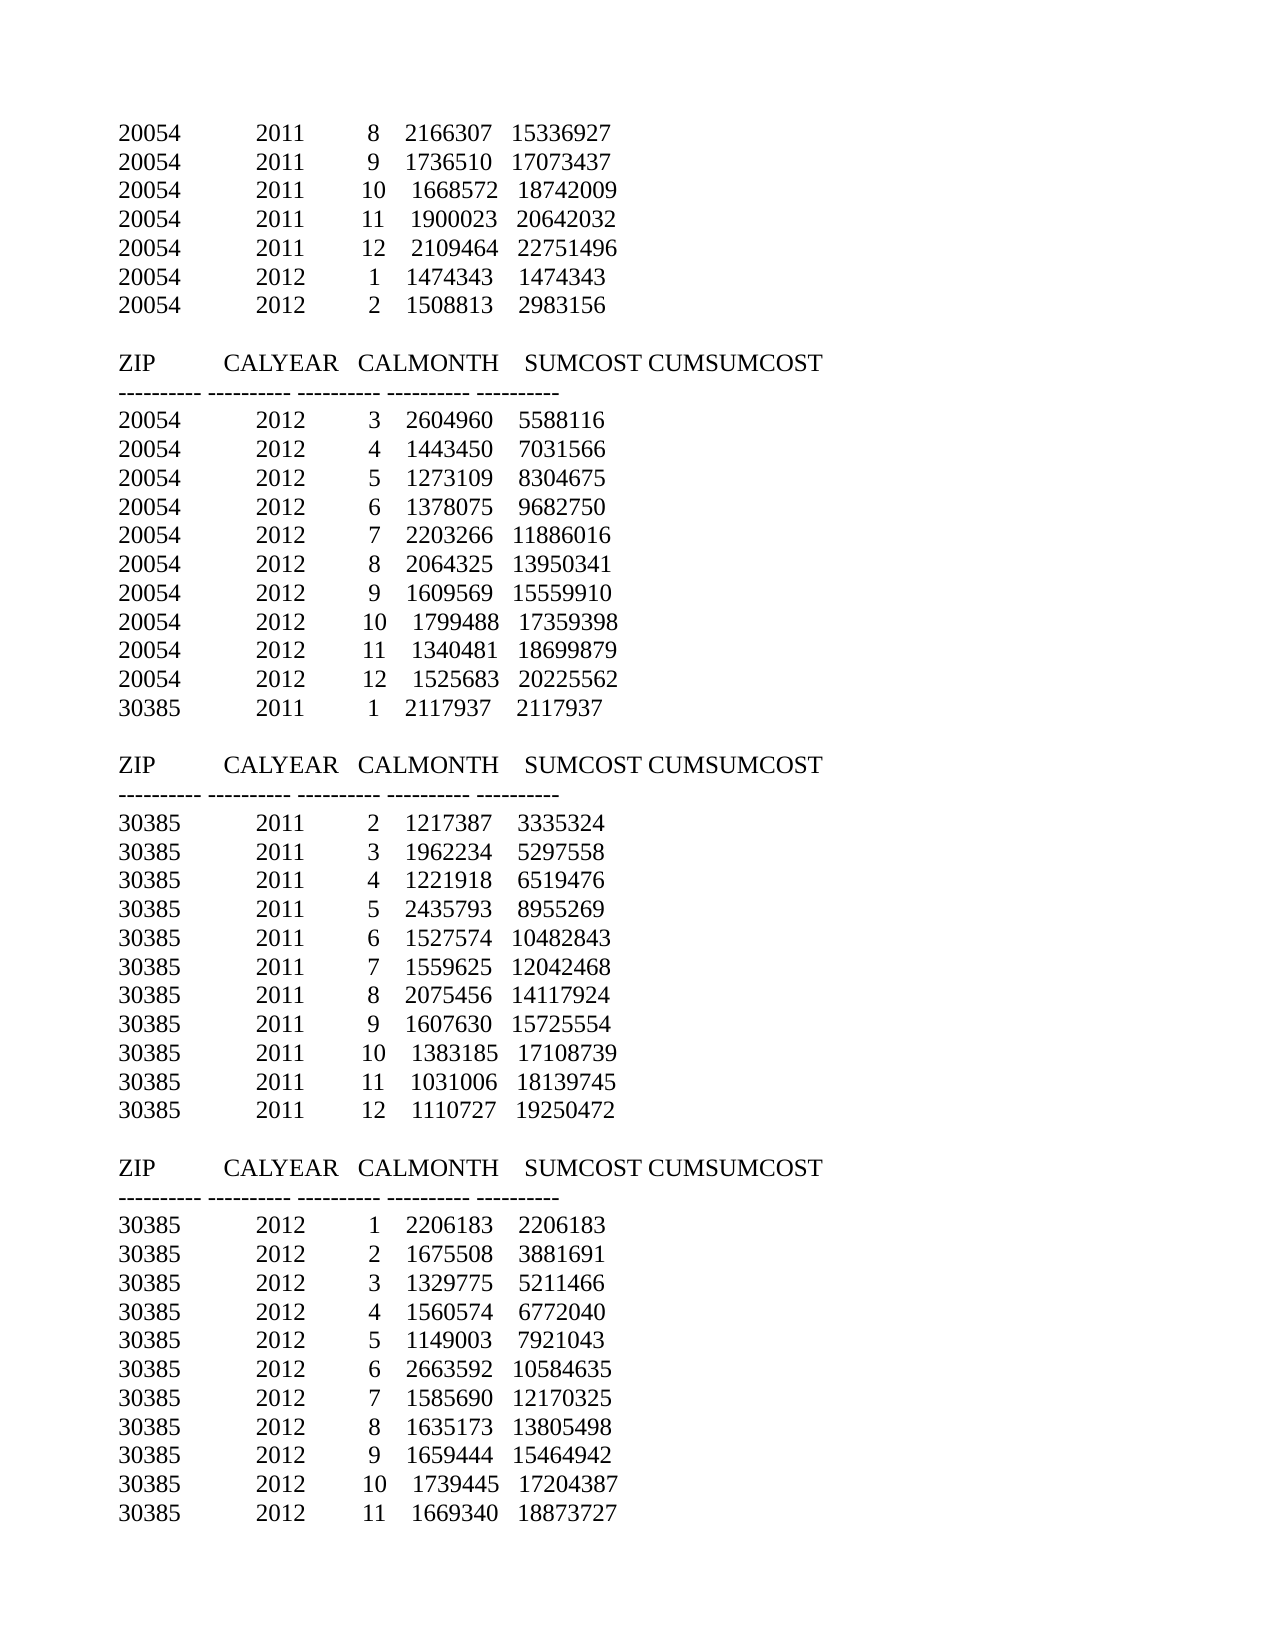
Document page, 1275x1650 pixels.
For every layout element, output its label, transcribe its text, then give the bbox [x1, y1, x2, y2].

text 30385 2011 7 1559625 12042468 [118, 952, 1157, 981]
text 20054 2012 6 1378075 9682750 [118, 492, 1157, 521]
text 20054 2012 4 1443450 7031566 [118, 434, 1157, 463]
text 30385 2011 5 2435793 8955269 [118, 894, 1157, 923]
text 30385 2012 5 1149003 7921043 [118, 1326, 1157, 1354]
text ZIP CALYEAR CALMONTH SUMCOST CUMSUMCOST [118, 1153, 1157, 1182]
text 30385 2012 11 1669340 18873727 [118, 1498, 1157, 1527]
text 30385 2012 4 1560574 6772040 [118, 1297, 1157, 1326]
text ---------- ---------- ---------- ---------- ---------- [118, 779, 1157, 808]
text 30385 2012 3 1329775 5211466 [118, 1268, 1157, 1297]
text 30385 2011 8 2075456 14117924 [118, 981, 1157, 1009]
text 20054 2012 3 2604960 5588116 [118, 406, 1157, 434]
text 20054 2012 7 2203266 11886016 [118, 521, 1157, 549]
text 30385 2011 1 2117937 2117937 [118, 693, 1157, 722]
text 30385 2012 6 2663592 10584635 [118, 1354, 1157, 1383]
text 30385 2012 10 1739445 17204387 [118, 1469, 1157, 1498]
text 20054 2011 8 2166307 15336927 [118, 118, 1157, 147]
text 20054 2011 11 1900023 20642032 [118, 204, 1157, 233]
text 20054 2011 10 1668572 18742009 [118, 176, 1157, 204]
text 30385 2012 8 1635173 13805498 [118, 1412, 1157, 1441]
text 30385 2012 2 1675508 3881691 [118, 1239, 1157, 1268]
text ---------- ---------- ---------- ---------- ---------- [118, 1182, 1157, 1211]
text 20054 2011 9 1736510 17073437 [118, 147, 1157, 176]
text 30385 2011 3 1962234 5297558 [118, 837, 1157, 866]
text 30385 2011 12 1110727 19250472 [118, 1096, 1157, 1124]
text 20054 2012 8 2064325 13950341 [118, 549, 1157, 578]
text 20054 2012 11 1340481 18699879 [118, 636, 1157, 664]
text 20054 2012 10 1799488 17359398 [118, 607, 1157, 636]
text 30385 2011 4 1221918 6519476 [118, 866, 1157, 894]
text 20054 2011 12 2109464 22751496 [118, 233, 1157, 262]
text 30385 2011 6 1527574 10482843 [118, 923, 1157, 952]
text ---------- ---------- ---------- ---------- ---------- [118, 377, 1157, 406]
text 20054 2012 9 1609569 15559910 [118, 578, 1157, 607]
text 30385 2011 2 1217387 3335324 [118, 808, 1157, 837]
text 20054 2012 1 1474343 1474343 [118, 262, 1157, 291]
text ZIP CALYEAR CALMONTH SUMCOST CUMSUMCOST [118, 348, 1157, 377]
text 30385 2011 9 1607630 15725554 [118, 1009, 1157, 1038]
text 20054 2012 5 1273109 8304675 [118, 463, 1157, 492]
text 30385 2012 1 2206183 2206183 [118, 1211, 1157, 1239]
text ZIP CALYEAR CALMONTH SUMCOST CUMSUMCOST [118, 751, 1157, 779]
text 30385 2011 11 1031006 18139745 [118, 1067, 1157, 1096]
text 20054 2012 12 1525683 20225562 [118, 664, 1157, 693]
text 30385 2011 10 1383185 17108739 [118, 1038, 1157, 1067]
text 20054 2012 2 1508813 2983156 [118, 291, 1157, 319]
text 30385 2012 7 1585690 12170325 [118, 1383, 1157, 1412]
text 30385 2012 9 1659444 15464942 [118, 1441, 1157, 1469]
